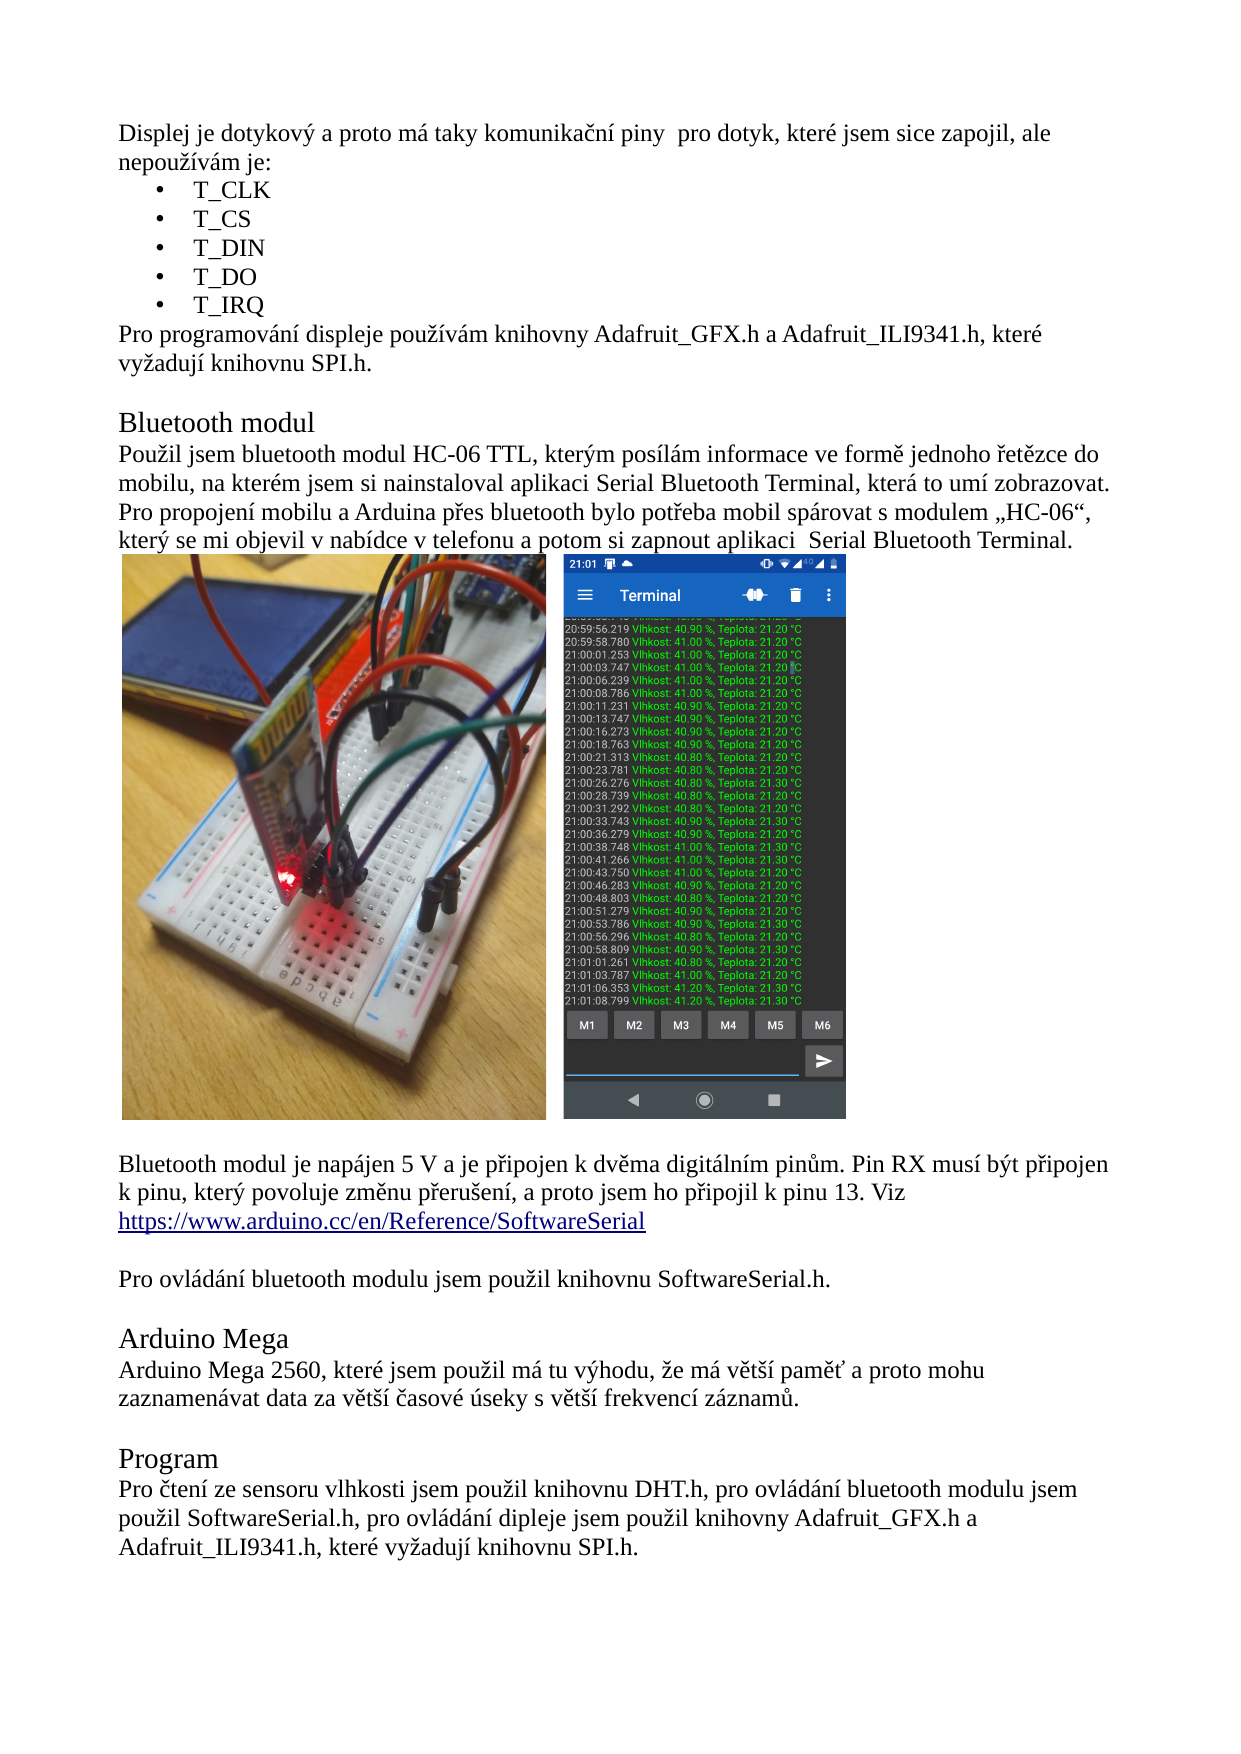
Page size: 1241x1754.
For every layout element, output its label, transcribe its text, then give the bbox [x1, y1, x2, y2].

list T_DO [156, 262, 1122, 291]
text Program [118, 1441, 1122, 1474]
picture [122, 554, 547, 1120]
text Arduino Mega [118, 1321, 1122, 1355]
list T_IRQ [156, 291, 1122, 319]
text Arduino Mega 2560, které jsem použil má tu výhodu, že má větší paměť a proto mohu zaznamenávat data za větší časové úseky s větší frekvencí záznamů. [118, 1355, 1122, 1412]
text Displej je dotykový a proto má taky komunikační piny pro dotyk, které jsem sice zapojil, ale nepoužívám je: [118, 118, 1122, 176]
text Pro programování displeje používám knihovny Adafruit_GFX.h a Adafruit_ILI9341.h, které vyžadují knihovnu SPI.h. [118, 319, 1122, 377]
picture [563, 554, 846, 1119]
text Pro čtení ze sensoru vlhkosti jsem použil knihovnu DHT.h, pro ovládání bluetooth modulu jsem použil SoftwareSerial.h, pro ovládání dipleje jsem použil knihovny Adafruit_GFX.h a Adafruit_ILI9341.h, které vyžadují knihovnu SPI.h. [118, 1474, 1122, 1561]
list T_CS [156, 204, 1122, 233]
text Bluetooth modul je napájen 5 V a je připojen k dvěma digitálním pinům. Pin RX musí být připojen k pinu, který povoluje změnu přerušení, a proto jsem ho připojil k pinu 13. Viz https://www.arduino.cc/en/Reference/SoftwareSerial [118, 1149, 1122, 1235]
text Použil jsem bluetooth modul HC-06 TTL, kterým posílám informace ve formě jednoho řetězce do mobilu, na kterém jsem si nainstaloval aplikaci Serial Bluetooth Terminal, která to umí zobrazovat. Pro propojení mobilu a Arduina přes bluetooth bylo potřeba mobil spárovat s modulem „HC-06“, který se mi objevil v nabídce v telefonu a potom si zapnout aplikaci Serial Bluetooth Terminal. [118, 439, 1122, 554]
list T_DIN [156, 233, 1122, 262]
list T_CLK [156, 176, 1122, 204]
text Bluetooth modul [118, 406, 1122, 439]
text Pro ovládání bluetooth modulu jsem použil knihovnu SoftwareSerial.h. [118, 1264, 1122, 1292]
